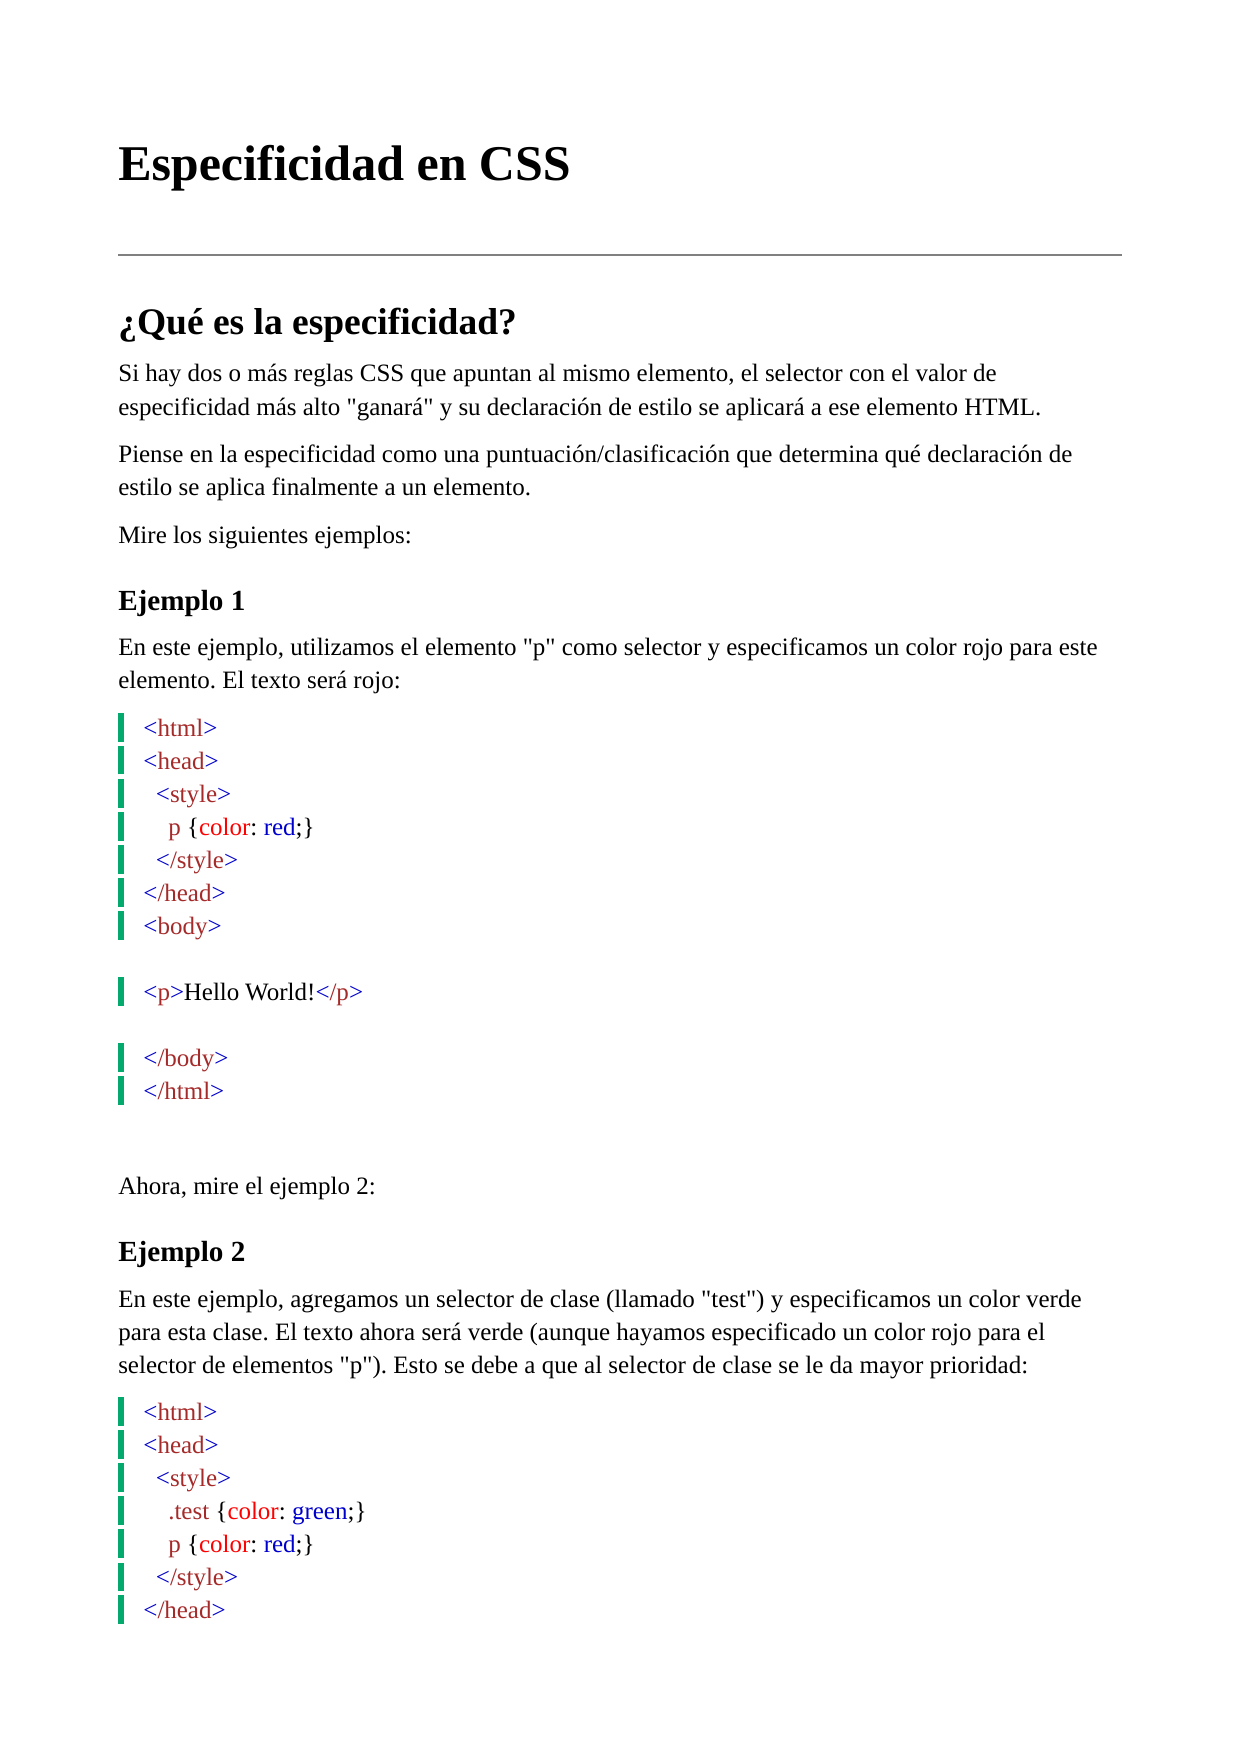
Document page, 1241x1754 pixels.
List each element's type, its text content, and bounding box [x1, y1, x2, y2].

text En este ejemplo, utilizamos el elemento "p" como selector y especificamos un color rojo para este elemento. El texto será rojo: [118, 632, 1122, 694]
subtitle ¿Qué es la especificidad? [118, 300, 1122, 343]
text <html> <head> <style> .test {color: green;} p {color: red;} </style> </head> [118, 1397, 1122, 1624]
text <html> <head> <style> p {color: red;} </style> </head> <body> <p>Hello World!</p> </body> </html> [118, 713, 1122, 1105]
subtitle Ejemplo 1 [118, 583, 1122, 617]
text Ahora, mire el ejemplo 2: [118, 1171, 1122, 1200]
text Piense en la especificidad como una puntuación/clasificación que determina qué declaración de estilo se aplica finalmente a un elemento. [118, 439, 1122, 501]
text Mire los siguientes ejemplos: [118, 520, 1122, 548]
text En este ejemplo, agregamos un selector de clase (llamado "test") y especificamos un color verde para esta clase. El texto ahora será verde (aunque hayamos especificado un color rojo para el selector de elementos "p"). Esto se debe a que al selector de clase se le da mayor prioridad: [118, 1284, 1122, 1378]
subtitle Especificidad en CSS [118, 134, 1122, 191]
subtitle Ejemplo 2 [118, 1234, 1122, 1268]
text Si hay dos o más reglas CSS que apuntan al mismo elemento, el selector con el valor de especificidad más alto "ganará" y su declaración de estilo se aplicará a ese elemento HTML. [118, 358, 1122, 420]
